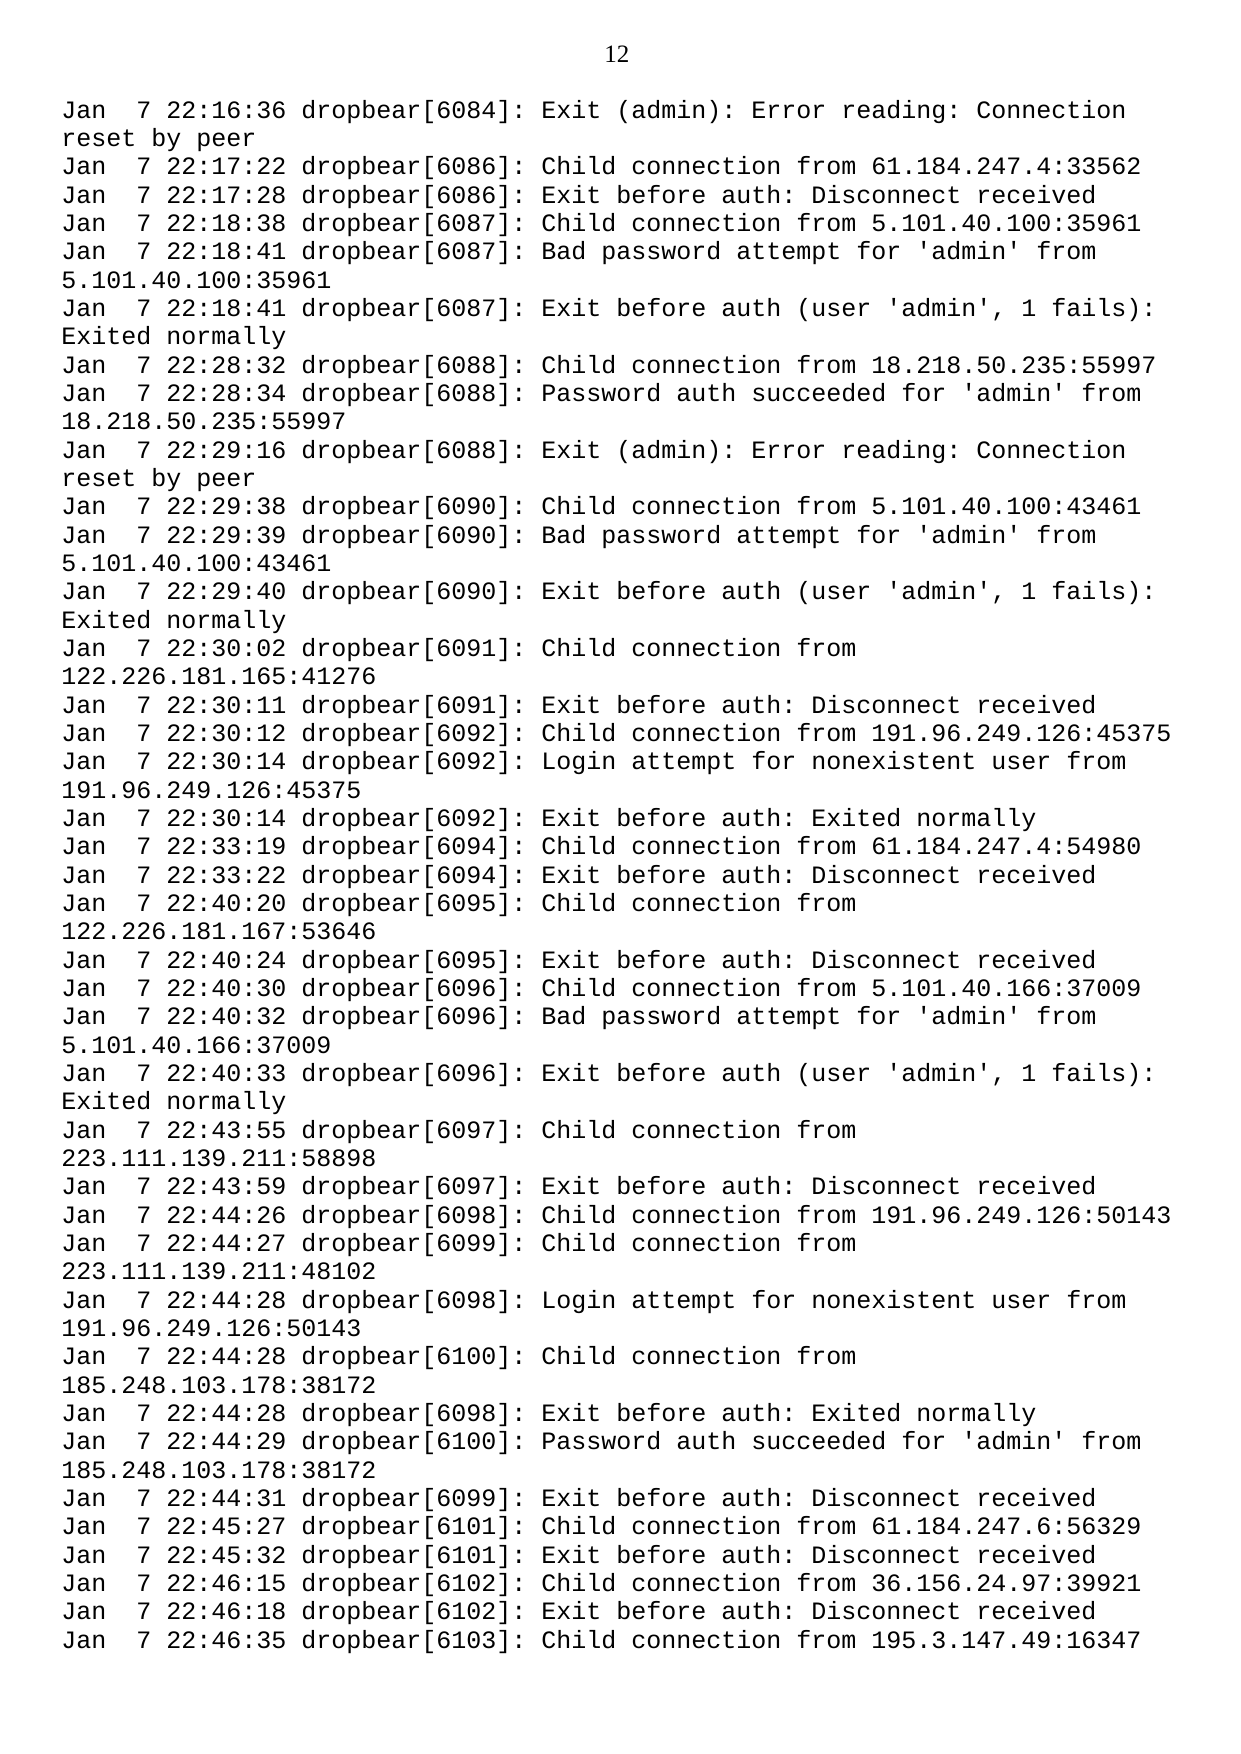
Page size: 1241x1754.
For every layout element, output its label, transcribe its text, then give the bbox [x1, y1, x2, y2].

text Jan 7 22:44:31 dropbear[6099]: Exit before auth: Disconnect received [61, 1486, 1172, 1514]
text Jan 7 22:44:28 dropbear[6098]: Login attempt for nonexistent user from 191.96.249.126:50143 [61, 1287, 1172, 1344]
text Jan 7 22:44:28 dropbear[6098]: Exit before auth: Exited normally [61, 1401, 1172, 1429]
text Jan 7 22:30:14 dropbear[6092]: Login attempt for nonexistent user from 191.96.249.126:45375 [61, 749, 1172, 806]
text Jan 7 22:28:32 dropbear[6088]: Child connection from 18.218.50.235:55997 [61, 352, 1172, 381]
text Jan 7 22:40:30 dropbear[6096]: Child connection from 5.101.40.166:37009 [61, 976, 1172, 1004]
text Jan 7 22:18:41 dropbear[6087]: Exit before auth (user 'admin', 1 fails): Exited normally [61, 296, 1172, 352]
text Jan 7 22:28:34 dropbear[6088]: Password auth succeeded for 'admin' from 18.218.50.235:55997 [61, 381, 1172, 437]
text Jan 7 22:29:39 dropbear[6090]: Bad password attempt for 'admin' from 5.101.40.100:43461 [61, 522, 1172, 579]
text Jan 7 22:46:18 dropbear[6102]: Exit before auth: Disconnect received [61, 1599, 1172, 1627]
text Jan 7 22:44:27 dropbear[6099]: Child connection from 223.111.139.211:48102 [61, 1231, 1172, 1287]
text Jan 7 22:30:14 dropbear[6092]: Exit before auth: Exited normally [61, 806, 1172, 834]
text Jan 7 22:18:38 dropbear[6087]: Child connection from 5.101.40.100:35961 [61, 211, 1172, 239]
text Jan 7 22:45:27 dropbear[6101]: Child connection from 61.184.247.6:56329 [61, 1514, 1172, 1542]
text Jan 7 22:29:16 dropbear[6088]: Exit (admin): Error reading: Connection reset by peer [61, 437, 1172, 494]
text Jan 7 22:45:32 dropbear[6101]: Exit before auth: Disconnect received [61, 1542, 1172, 1571]
text Jan 7 22:33:22 dropbear[6094]: Exit before auth: Disconnect received [61, 862, 1172, 891]
text Jan 7 22:43:55 dropbear[6097]: Child connection from 223.111.139.211:58898 [61, 1117, 1172, 1174]
text Jan 7 22:46:15 dropbear[6102]: Child connection from 36.156.24.97:39921 [61, 1571, 1172, 1599]
text Jan 7 22:43:59 dropbear[6097]: Exit before auth: Disconnect received [61, 1174, 1172, 1202]
text Jan 7 22:44:29 dropbear[6100]: Password auth succeeded for 'admin' from 185.248.103.178:38172 [61, 1429, 1172, 1486]
text Jan 7 22:46:35 dropbear[6103]: Child connection from 195.3.147.49:16347 [61, 1627, 1172, 1656]
text Jan 7 22:40:24 dropbear[6095]: Exit before auth: Disconnect received [61, 947, 1172, 976]
text Jan 7 22:30:02 dropbear[6091]: Child connection from 122.226.181.165:41276 [61, 636, 1172, 692]
text Jan 7 22:29:38 dropbear[6090]: Child connection from 5.101.40.100:43461 [61, 494, 1172, 522]
text Jan 7 22:29:40 dropbear[6090]: Exit before auth (user 'admin', 1 fails): Exited normally [61, 579, 1172, 636]
text Jan 7 22:40:33 dropbear[6096]: Exit before auth (user 'admin', 1 fails): Exited normally [61, 1061, 1172, 1117]
text Jan 7 22:30:12 dropbear[6092]: Child connection from 191.96.249.126:45375 [61, 721, 1172, 749]
text Jan 7 22:17:28 dropbear[6086]: Exit before auth: Disconnect received [61, 182, 1172, 211]
text Jan 7 22:18:41 dropbear[6087]: Bad password attempt for 'admin' from 5.101.40.100:35961 [61, 239, 1172, 296]
text Jan 7 22:30:11 dropbear[6091]: Exit before auth: Disconnect received [61, 692, 1172, 721]
text Jan 7 22:40:20 dropbear[6095]: Child connection from 122.226.181.167:53646 [61, 891, 1172, 947]
text Jan 7 22:16:36 dropbear[6084]: Exit (admin): Error reading: Connection reset by peer [61, 97, 1172, 154]
text Jan 7 22:40:32 dropbear[6096]: Bad password attempt for 'admin' from 5.101.40.166:37009 [61, 1004, 1172, 1061]
text Jan 7 22:33:19 dropbear[6094]: Child connection from 61.184.247.4:54980 [61, 834, 1172, 862]
text Jan 7 22:44:28 dropbear[6100]: Child connection from 185.248.103.178:38172 [61, 1344, 1172, 1401]
text Jan 7 22:44:26 dropbear[6098]: Child connection from 191.96.249.126:50143 [61, 1202, 1172, 1231]
text Jan 7 22:17:22 dropbear[6086]: Child connection from 61.184.247.4:33562 [61, 154, 1172, 182]
